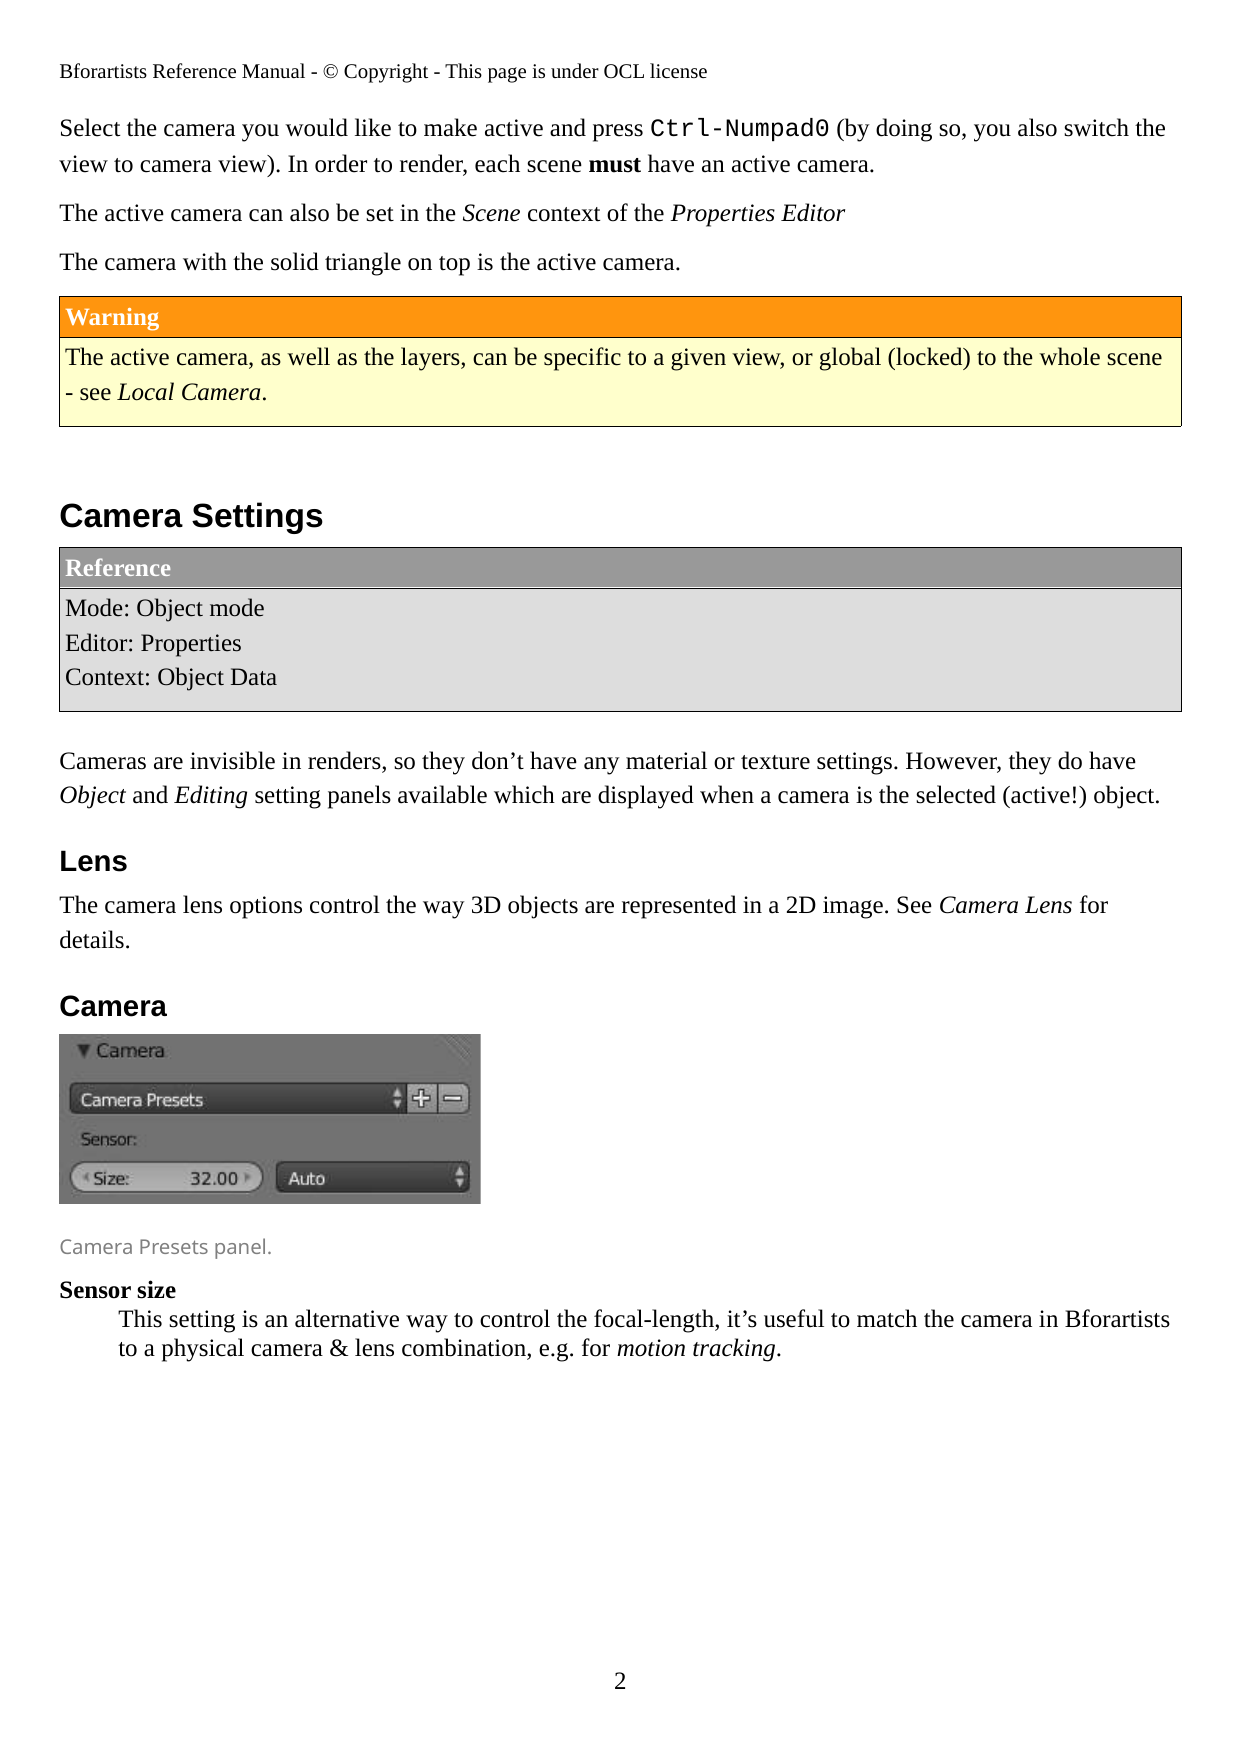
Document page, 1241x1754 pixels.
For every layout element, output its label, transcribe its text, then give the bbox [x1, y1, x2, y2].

list This setting is an alternative way to control the focal-length, it’s useful to match the camera in Bforartists to a physical camera & lens combination, e.g. for motion tracking. [118, 1304, 1181, 1361]
text Camera Presets panel. [59, 1229, 1181, 1261]
subtitle Camera [59, 988, 1181, 1022]
text The active camera can also be set in the Scene context of the Properties Editor [59, 198, 1181, 227]
picture [59, 1034, 481, 1204]
subtitle Camera Settings [59, 496, 1181, 535]
subtitle Sensor size [59, 1275, 1181, 1304]
table_header Warning [60, 297, 1181, 337]
table_cell The active camera, as well as the layers, can be specific to a given view, or global (locked) to the whole scene - see Local Camera. [60, 338, 1181, 426]
table_cell Mode: Object mode Editor: Properties Context: Object Data [60, 589, 1181, 711]
text Cameras are invisible in renders, so they don’t have any material or texture settings. However, they do have Object and Editing setting panels available which are displayed when a camera is the selected (active!) object. [59, 746, 1181, 809]
subtitle Lens [59, 844, 1181, 878]
text The camera lens options control the way 3D objects are represented in a 2D image. See Camera Lens for details. [59, 890, 1181, 953]
table_header Reference [60, 548, 1181, 587]
text The camera with the solid triangle on top is the active camera. [59, 247, 1181, 276]
text Select the camera you would like to make active and press Ctrl-Numpad0 (by doing so, you also switch the view to camera view). In order to render, each scene must have an active camera. [59, 113, 1181, 178]
